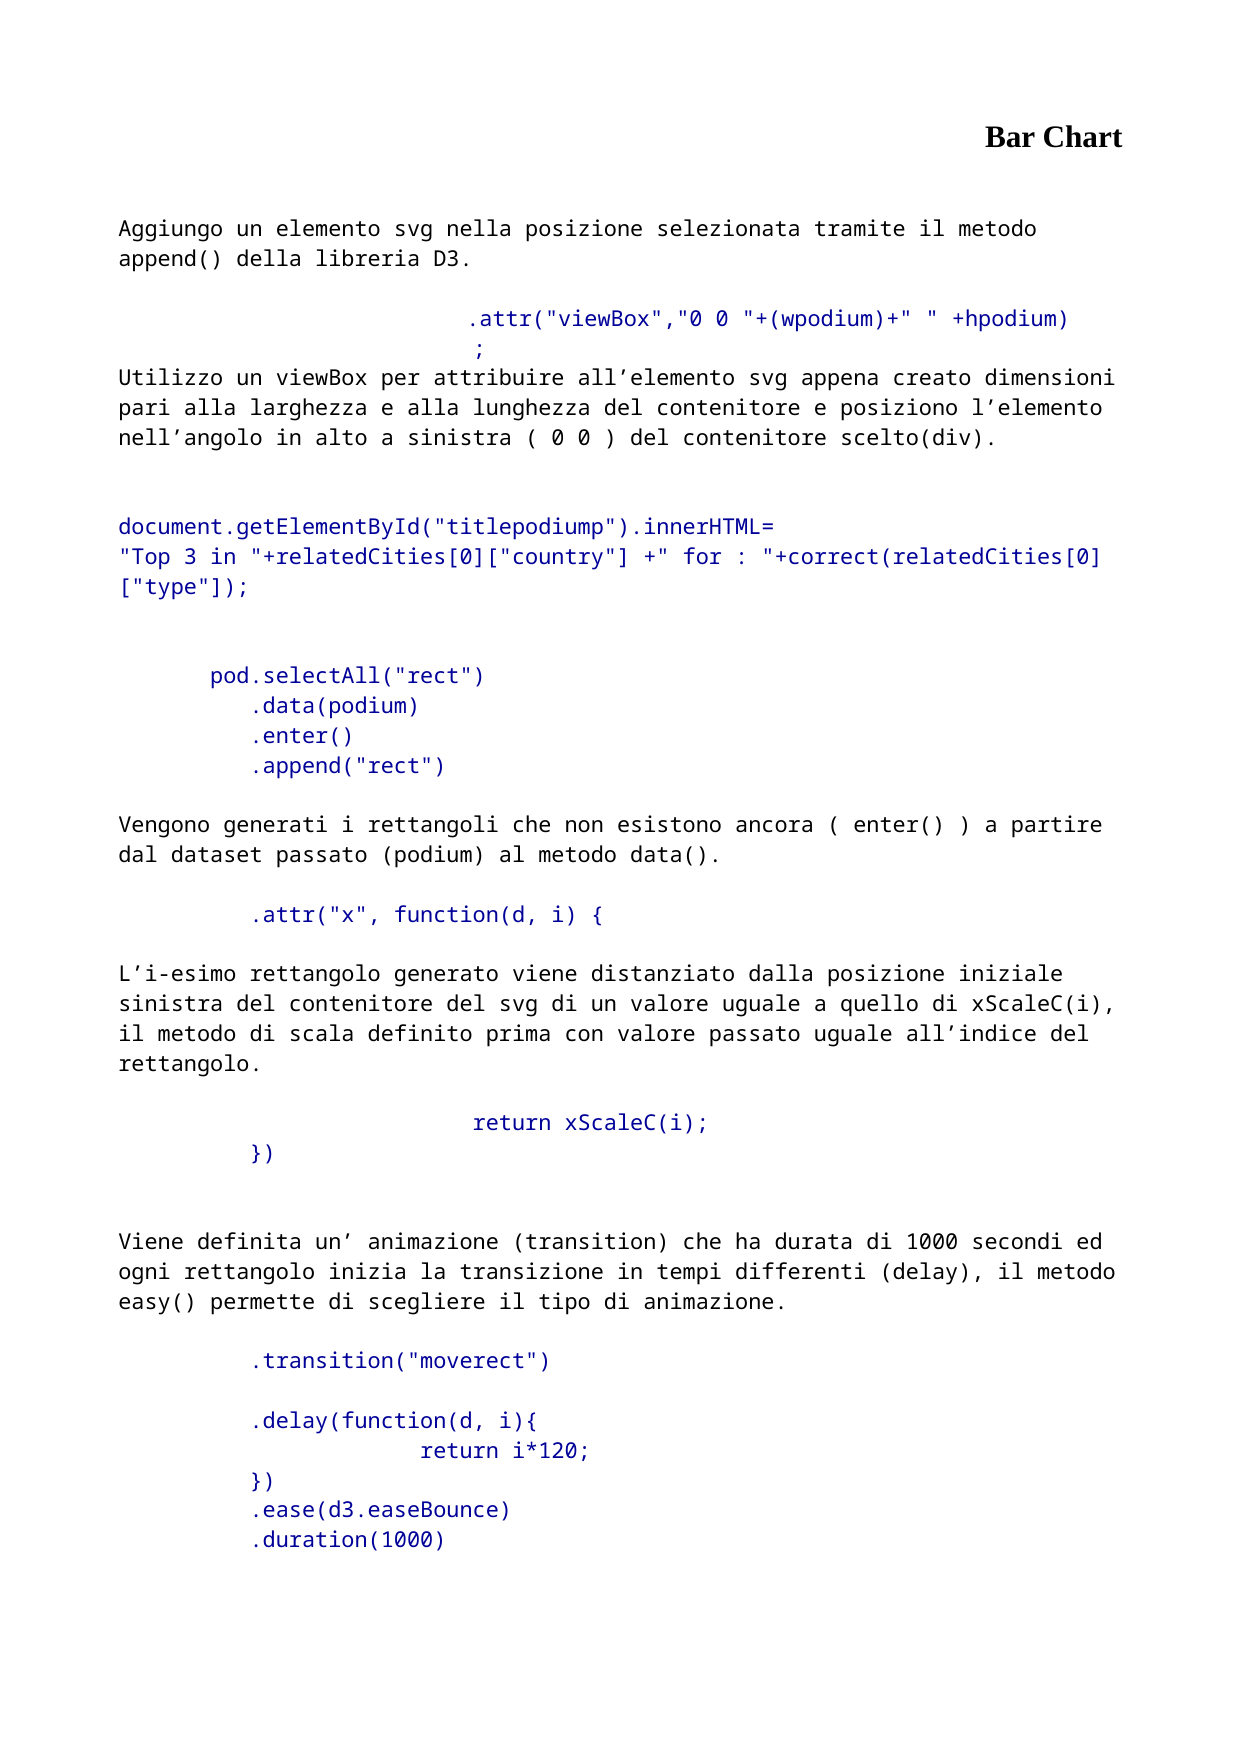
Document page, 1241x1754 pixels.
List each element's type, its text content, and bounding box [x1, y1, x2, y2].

text ; [118, 332, 1122, 362]
text }) [118, 1464, 1122, 1494]
text .enter() [118, 720, 1122, 749]
text "Top 3 in "+relatedCities[0]["country"] +" for : "+correct(relatedCities[0]["type"]); [118, 541, 1122, 601]
text .transition("moverect") [118, 1345, 1122, 1375]
text Aggiungo un elemento svg nella posizione selezionata tramite il metodo append() della libreria D3. [118, 213, 1122, 273]
text .attr("x", function(d, i) { [118, 898, 1122, 928]
text .attr("viewBox","0 0 "+(wpodium)+" " +hpodium) [118, 273, 1122, 332]
text Utilizzo un viewBox per attribuire all’elemento svg appena creato dimensioni pari alla larghezza e alla lunghezza del contenitore e posiziono l’elemento nell’angolo in alto a sinistra ( 0 0 ) del contenitore scelto(div). [118, 362, 1122, 452]
text .append("rect") [118, 749, 1122, 779]
text L’i-esimo rettangolo generato viene distanziato dalla posizione iniziale sinistra del contenitore del svg di un valore uguale a quello di xScaleC(i), il metodo di scala definito prima con valore passato uguale all’indice del rettangolo. [118, 958, 1122, 1077]
text .data(podium) [118, 690, 1122, 720]
text return i*120; [118, 1435, 1122, 1464]
text return xScaleC(i); [118, 1107, 1122, 1137]
text Viene definita un’ animazione (transition) che ha durata di 1000 secondi ed ogni rettangolo inizia la transizione in tempi differenti (delay), il metodo easy() permette di scegliere il tipo di animazione. [118, 1226, 1122, 1316]
text }) [118, 1137, 1122, 1167]
text document.getElementById("titlepodiump").innerHTML= [118, 481, 1122, 541]
text Vengono generati i rettangoli che non esistono ancora ( enter() ) a partire dal dataset passato (podium) al metodo data(). [118, 809, 1122, 869]
text pod.selectAll("rect") [118, 660, 1122, 690]
text .duration(1000) [118, 1524, 1122, 1554]
text .ease(d3.easeBounce) [118, 1494, 1122, 1524]
text .delay(function(d, i){ [118, 1405, 1122, 1435]
